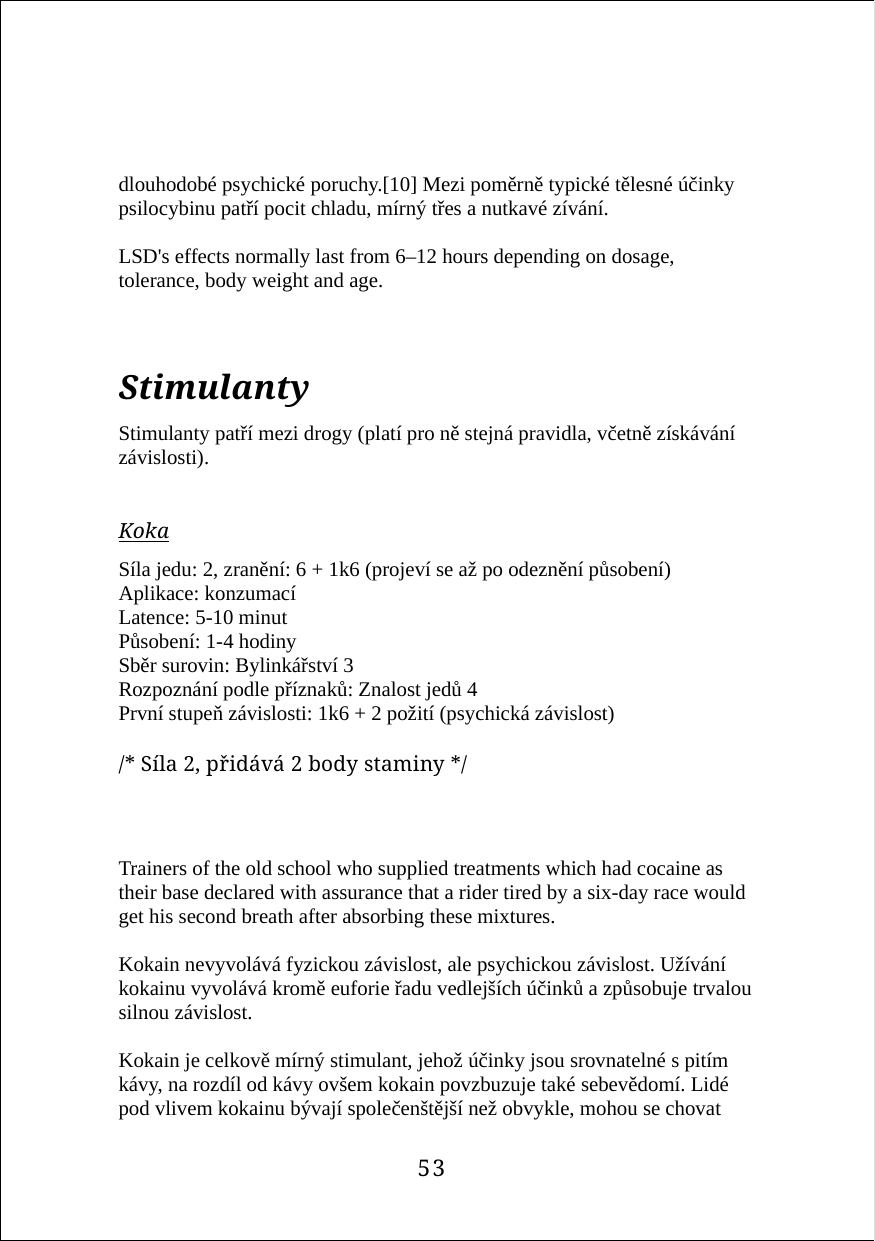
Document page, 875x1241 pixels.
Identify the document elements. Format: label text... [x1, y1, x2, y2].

text Kokain nevyvolává fyzickou závislost, ale psychickou závislost. Užívání kokainu vyvolává kromě euforie řadu vedlejších účinků a způsobuje trvalou silnou závislost. [118, 952, 756, 1024]
text Působení: 1-4 hodiny [118, 629, 756, 653]
text Trainers of the old school who supplied treatments which had cocaine as their base declared with assurance that a rider tired by a six-day race would get his second breath after absorbing these mixtures. [118, 856, 756, 928]
subtitle Koka [118, 516, 756, 545]
text Síla jedu: 2, zranění: 6 + 1k6 (projeví se až po odeznění působení) [118, 557, 756, 581]
text Latence: 5-10 minut [118, 605, 756, 629]
text Sběr surovin: Bylinkářství 3 [118, 653, 756, 677]
text Kokain je celkově mírný stimulant, jehož účinky jsou srovnatelné s pitím kávy, na rozdíl od kávy ovšem kokain povzbuzuje také sebevědomí. Lidé pod vlivem kokainu bývají společenštější než obvykle, mohou se chovat [118, 1048, 756, 1120]
text Aplikace: konzumací [118, 581, 756, 605]
text Stimulanty patří mezi drogy (platí pro ně stejná pravidla, včetně získávání závislosti). [118, 421, 756, 469]
subtitle Stimulanty [118, 363, 756, 409]
text LSD's effects normally last from 6–12 hours depending on dosage, tolerance, body weight and age. [118, 244, 756, 292]
text Rozpoznání podle příznaků: Znalost jedů 4 [118, 677, 756, 701]
text /* Síla 2, přidává 2 body staminy */ [118, 749, 756, 778]
text dlouhodobé psychické poruchy.[10] Mezi poměrně typické tělesné účinky psilocybinu patří pocit chladu, mírný třes a nutkavé zívání. [118, 172, 756, 220]
text První stupeň závislosti: 1k6 + 2 požití (psychická závislost) [118, 701, 756, 725]
